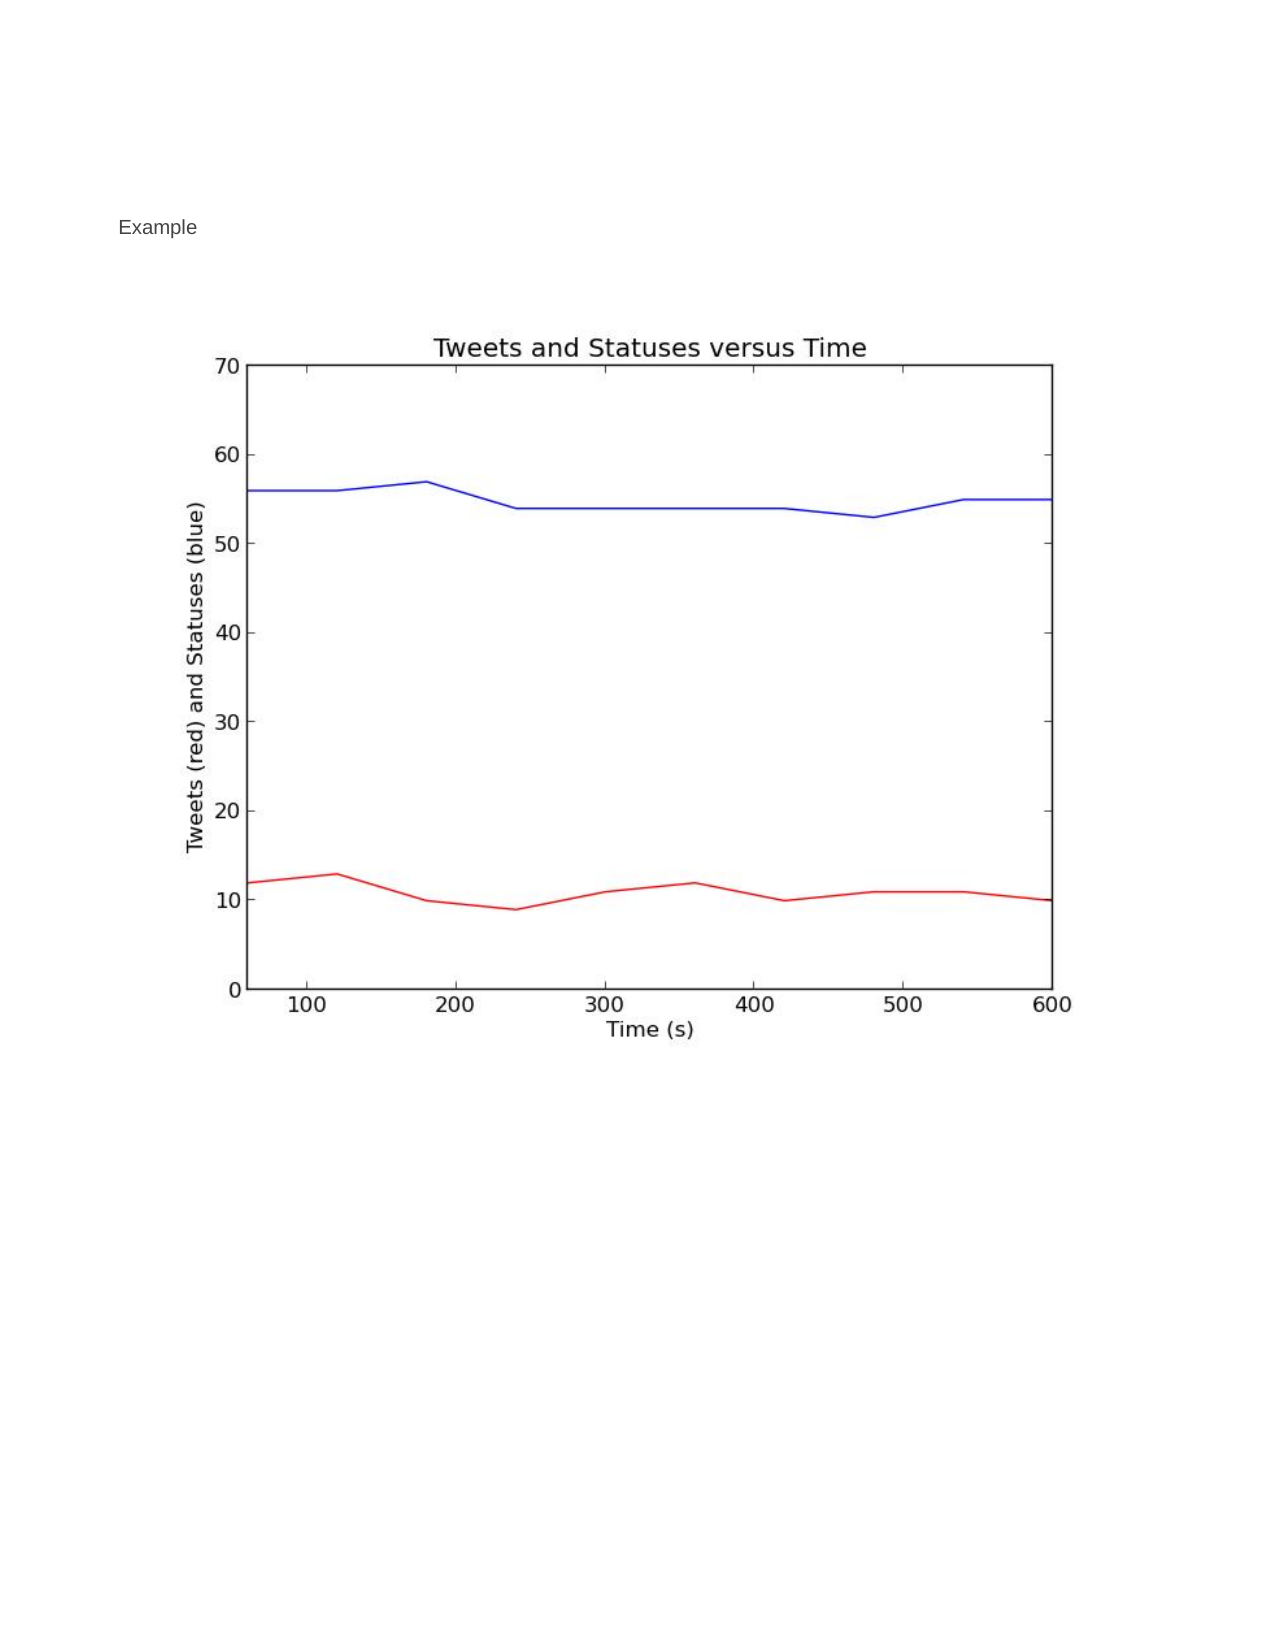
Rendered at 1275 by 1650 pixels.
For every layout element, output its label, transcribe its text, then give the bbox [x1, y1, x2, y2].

picture [118, 288, 1157, 1068]
text Example [118, 214, 1157, 239]
